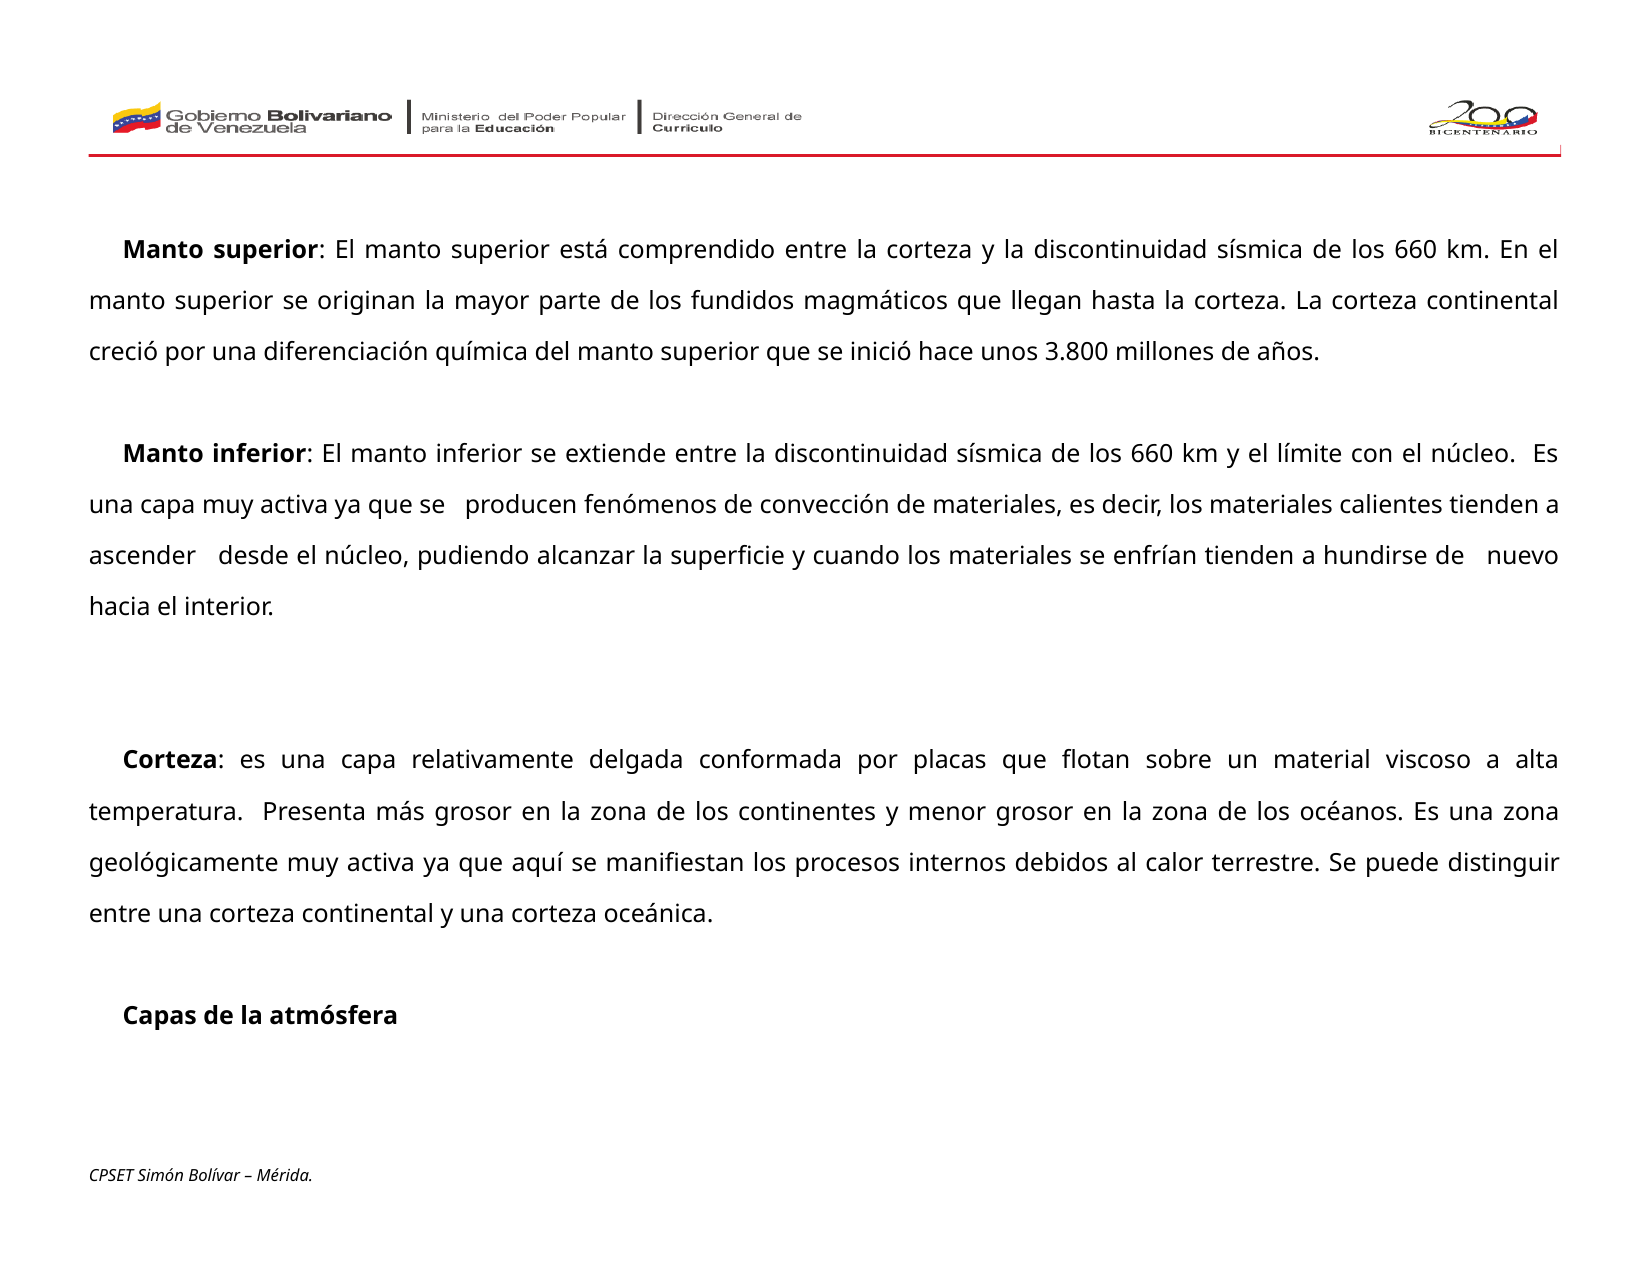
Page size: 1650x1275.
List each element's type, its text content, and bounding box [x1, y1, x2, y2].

text Capas de la atmósfera [88, 997, 1561, 1031]
text Corteza: es una capa relativamente delgada conformada por placas que flotan sobre un material viscoso a alta temperatura. Presenta más grosor en la zona de los continentes y menor grosor en la zona de los océanos. Es una zona geológicamente muy activa ya que aquí se manifiestan los procesos internos debidos al calor terrestre. Se puede distinguir entre una corteza continental y una corteza oceánica. [88, 742, 1561, 929]
text Manto superior: El manto superior está comprendido entre la corteza y la discontinuidad sísmica de los 660 km. En el manto superior se originan la mayor parte de los fundidos magmáticos que llegan hasta la corteza. La corteza continental creció por una diferenciación química del manto superior que se inició hace unos 3.800 millones de años. [88, 232, 1561, 368]
text Manto inferior: El manto inferior se extiende entre la discontinuidad sísmica de los 660 km y el límite con el núcleo. Es una capa muy activa ya que se producen fenómenos de convección de materiales, es decir, los materiales calientes tienden a ascender desde el núcleo, pudiendo alcanzar la superficie y cuando los materiales se enfrían tienden a hundirse de nuevo hacia el interior. [88, 436, 1561, 623]
picture [88, 78, 1562, 157]
